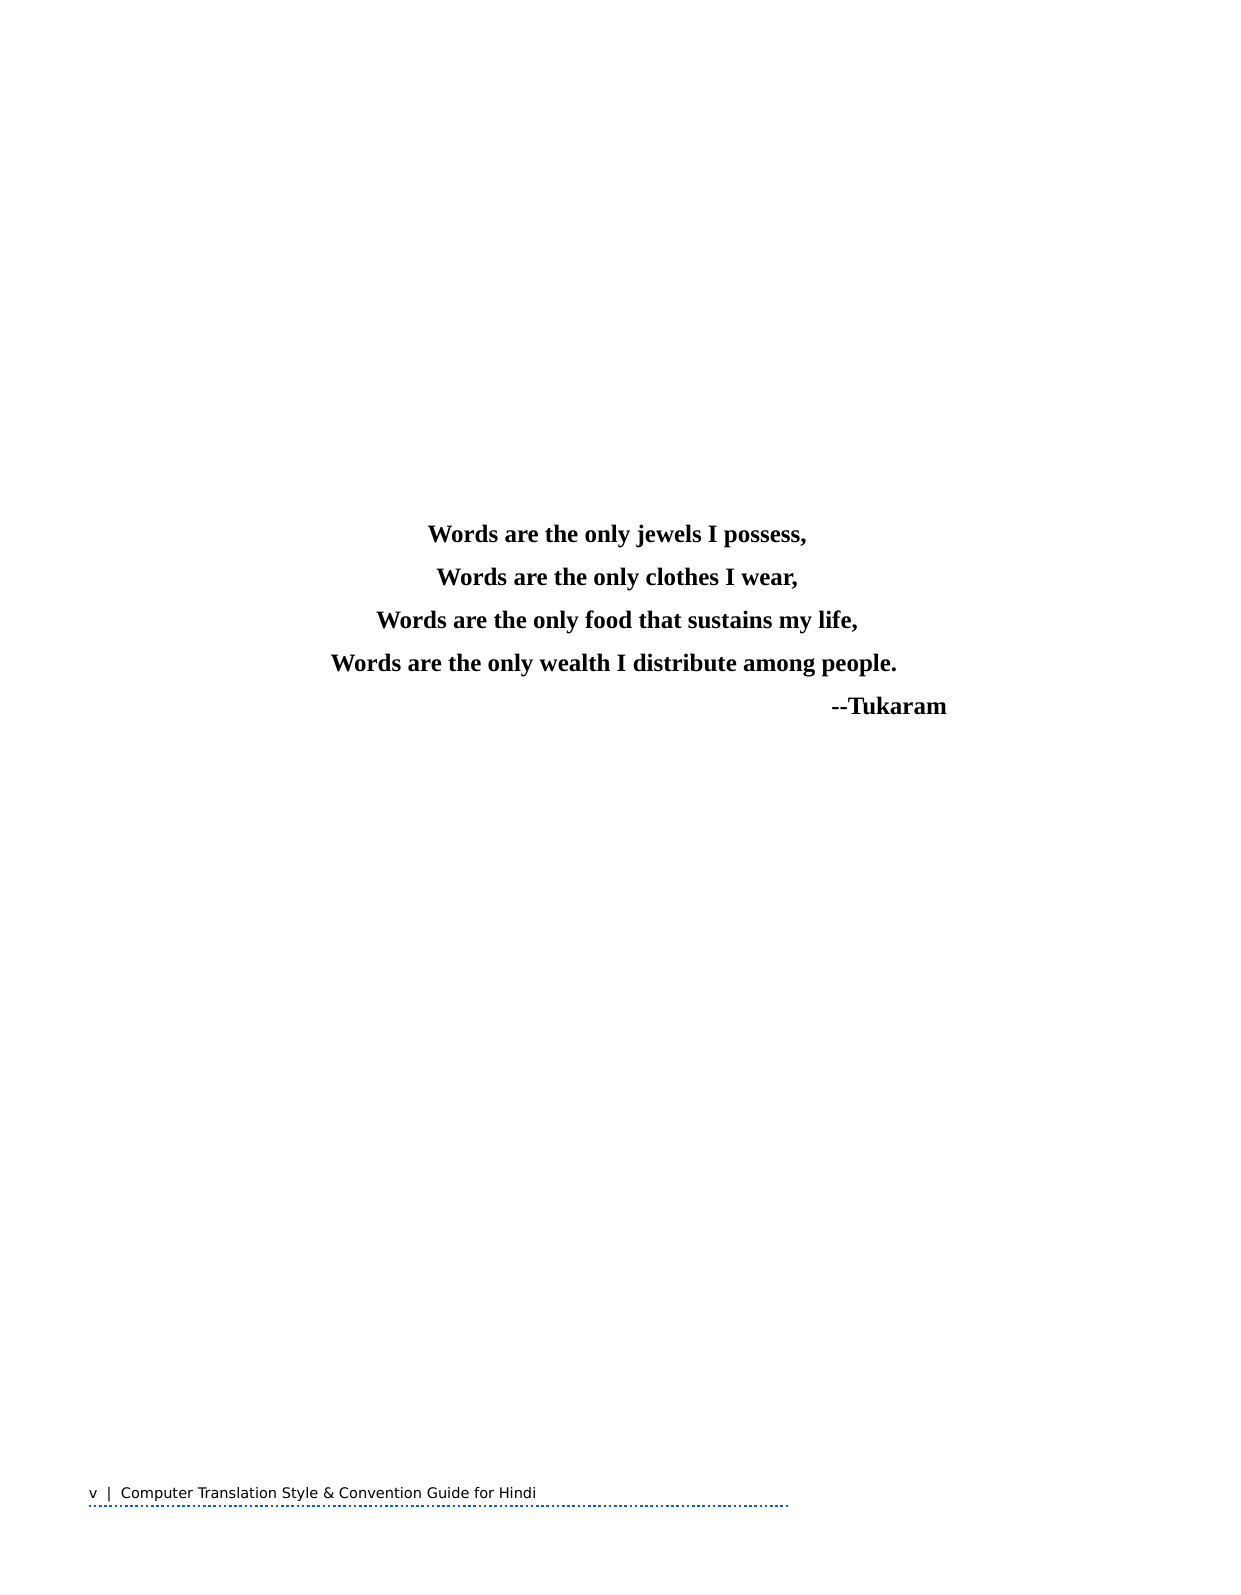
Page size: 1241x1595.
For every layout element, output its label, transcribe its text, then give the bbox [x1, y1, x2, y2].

text Words are the only clothes I wear, [88, 562, 1152, 591]
text Words are the only jewels I possess, [88, 519, 1152, 548]
text Words are the only food that sustains my life, [88, 605, 1152, 634]
text Words are the only wealth I distribute among people. [88, 648, 1152, 677]
text --Tukaram [88, 691, 1152, 720]
